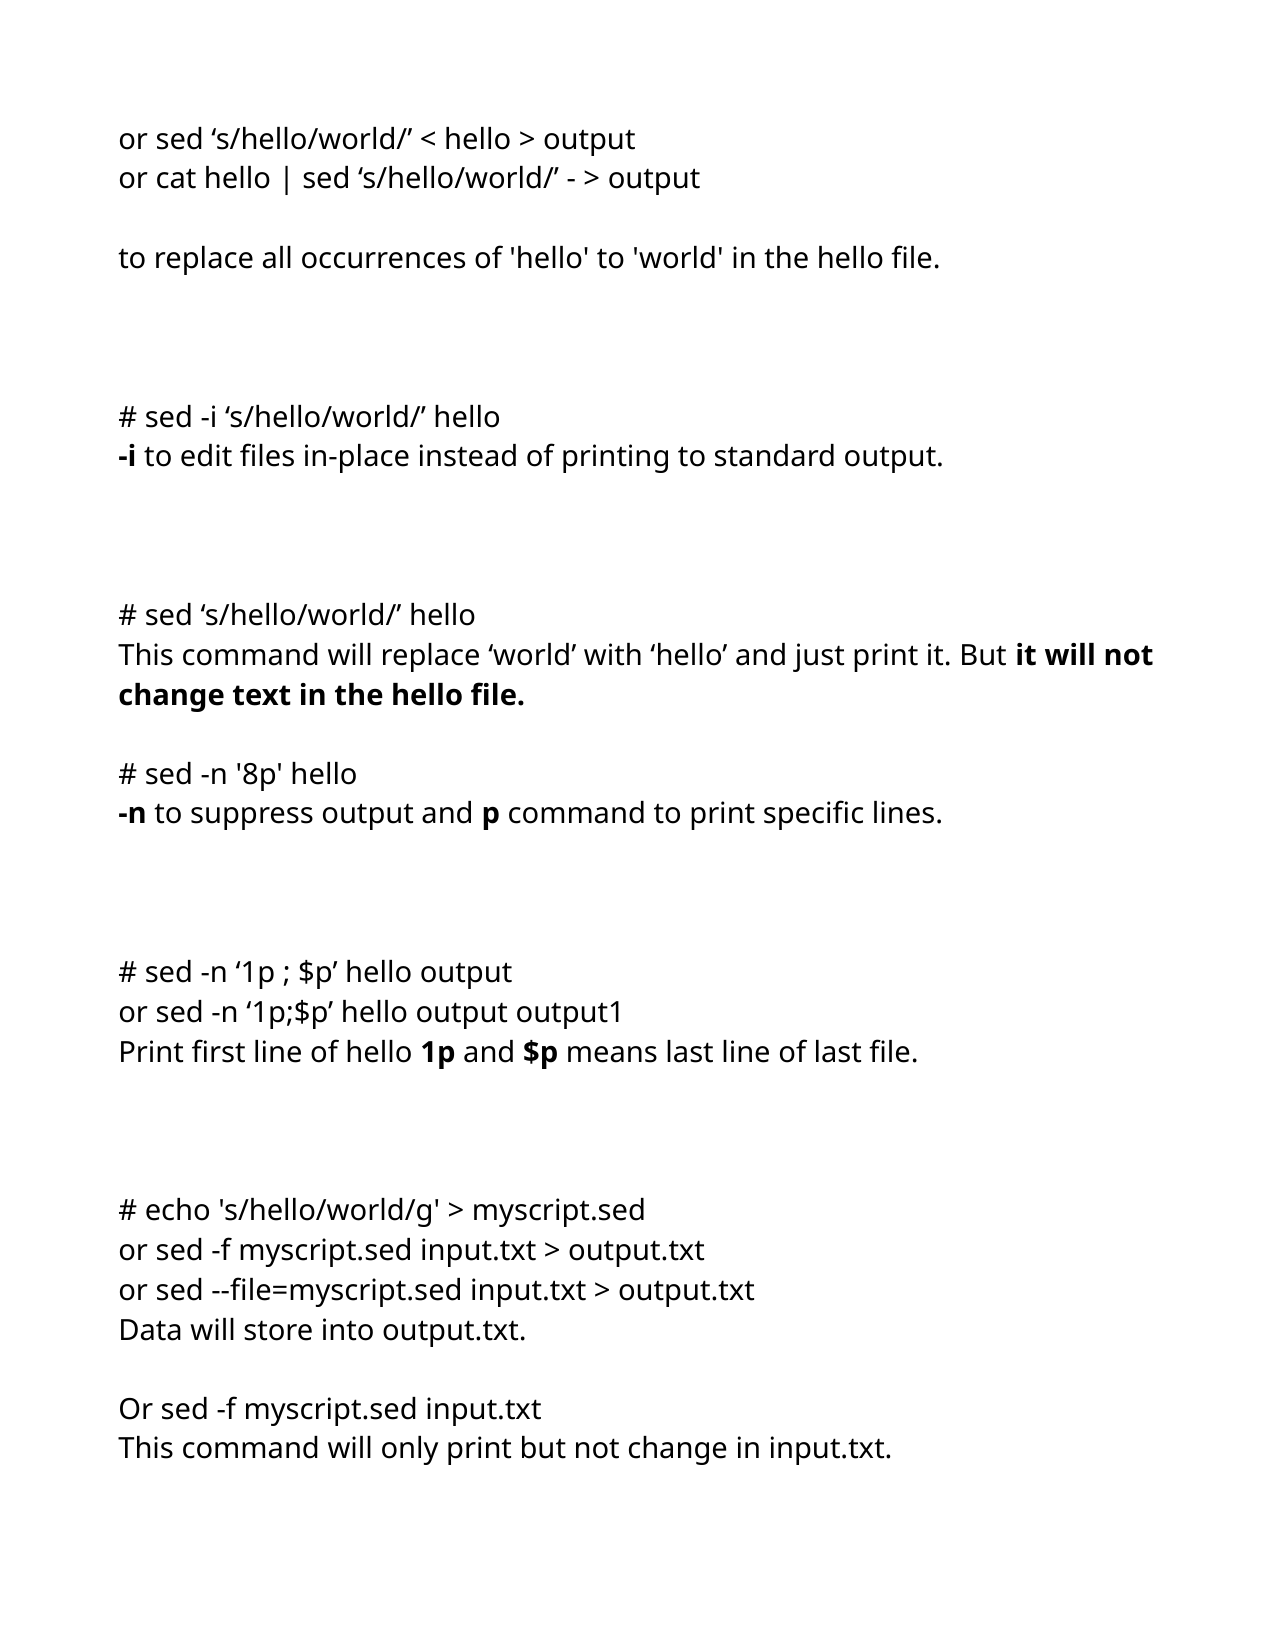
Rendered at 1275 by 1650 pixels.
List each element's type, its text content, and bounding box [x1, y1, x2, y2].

text or sed -n ‘1p;$p’ hello output output1 [118, 991, 1157, 1031]
text # echo 's/hello/world/g' > myscript.sed [118, 1190, 1157, 1229]
text # sed -n '8p' hello [118, 753, 1157, 793]
text This command will only print but not change in input.txt. [118, 1428, 1157, 1467]
text or sed -f myscript.sed input.txt > output.txt [118, 1229, 1157, 1269]
text or sed --file=myscript.sed input.txt > output.txt [118, 1269, 1157, 1309]
text or cat hello | sed ‘s/hello/world/’ - > output [118, 158, 1157, 197]
text or sed ‘s/hello/world/’ < hello > output [118, 118, 1157, 158]
text Print first line of hello 1p and $p means last line of last file. [118, 1031, 1157, 1071]
text # sed ‘s/hello/world/’ hello [118, 594, 1157, 634]
text This command will replace ‘world’ with ‘hello’ and just print it. But it will not change text in the hello file. [118, 634, 1157, 713]
text to replace all occurrences of 'hello' to 'world' in the hello file. [118, 237, 1157, 277]
text -n to suppress output and p command to print specific lines. [118, 793, 1157, 832]
text # sed -i ‘s/hello/world/’ hello [118, 396, 1157, 436]
text Or sed -f myscript.sed input.txt [118, 1388, 1157, 1428]
text Data will store into output.txt. [118, 1309, 1157, 1348]
text -i to edit files in-place instead of printing to standard output. [118, 436, 1157, 475]
text # sed -n ‘1p ; $p’ hello output [118, 952, 1157, 991]
